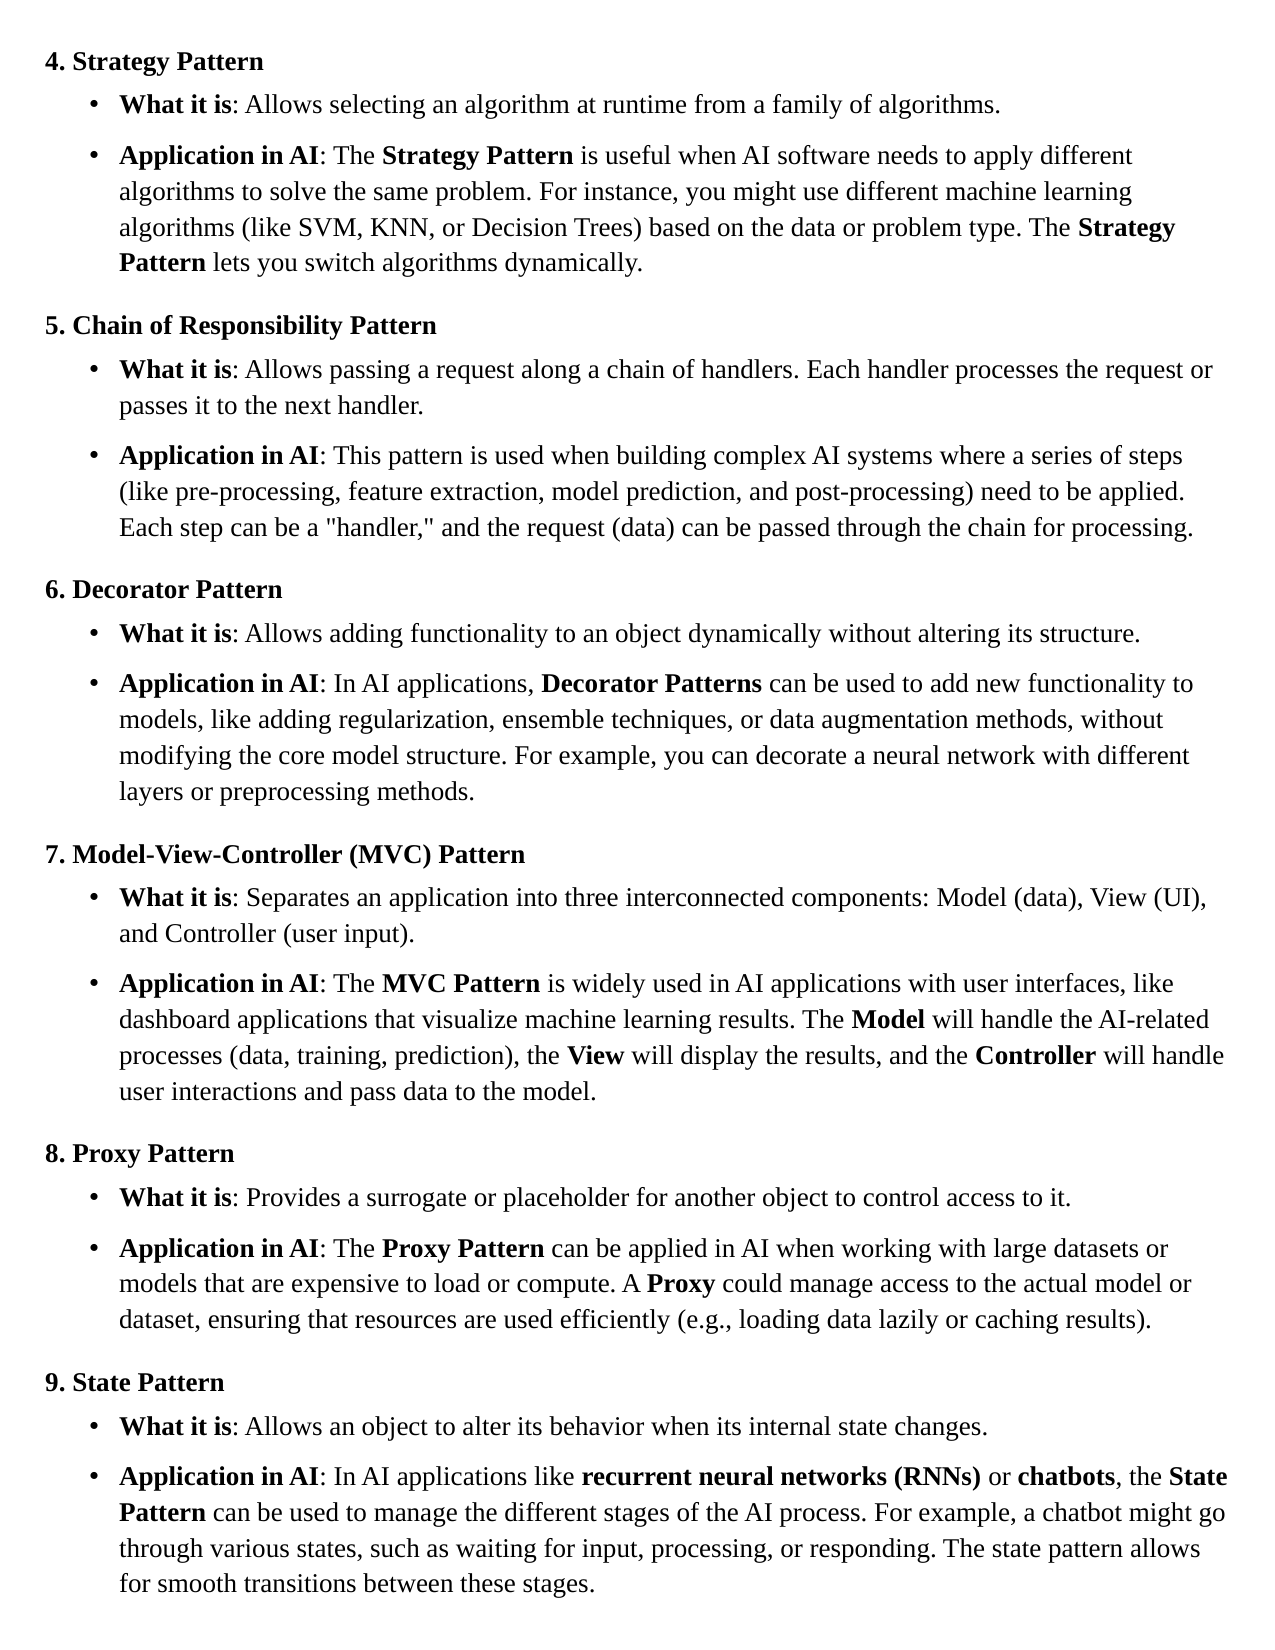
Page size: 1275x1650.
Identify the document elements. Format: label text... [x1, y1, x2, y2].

subtitle 6. Decorator Pattern [45, 573, 1230, 604]
list Application in AI: The Strategy Pattern is useful when AI software needs to apply different algorithms to solve the same problem. For instance, you might use different machine learning algorithms (like SVM, KNN, or Decision Trees) based on the data or problem type. The Strategy Pattern lets you switch algorithms dynamically. [89, 139, 1230, 278]
list What it is: Allows adding functionality to an object dynamically without altering its structure. [89, 617, 1230, 648]
subtitle 5. Chain of Responsibility Pattern [45, 309, 1230, 340]
list What it is: Provides a surrogate or placeholder for another object to control access to it. [89, 1181, 1230, 1212]
list What it is: Allows an object to alter its behavior when its internal state changes. [89, 1410, 1230, 1441]
subtitle 9. State Pattern [45, 1366, 1230, 1397]
list Application in AI: This pattern is used when building complex AI systems where a series of steps (like pre-processing, feature extraction, model prediction, and post-processing) need to be applied. Each step can be a "handler," and the request (data) can be passed through the chain for processing. [89, 439, 1230, 542]
subtitle 8. Proxy Pattern [45, 1138, 1230, 1169]
list Application in AI: The Proxy Pattern can be applied in AI when working with large datasets or models that are expensive to load or compute. A Proxy could manage access to the actual model or dataset, ensuring that resources are used efficiently (e.g., loading data lazily or caching results). [89, 1232, 1230, 1334]
list What it is: Separates an application into three interconnected components: Model (data), View (UI), and Controller (user input). [89, 881, 1230, 948]
subtitle 7. Model-View-Controller (MVC) Pattern [45, 838, 1230, 869]
list Application in AI: In AI applications like recurrent neural networks (RNNs) or chatbots, the State Pattern can be used to manage the different stages of the AI process. For example, a chatbot might go through various states, such as waiting for input, processing, or responding. The state pattern allows for smooth transitions between these stages. [89, 1460, 1230, 1599]
list What it is: Allows passing a request along a chain of handlers. Each handler processes the request or passes it to the next handler. [89, 353, 1230, 420]
list Application in AI: In AI applications, Decorator Patterns can be used to add new functionality to models, like adding regularization, ensemble techniques, or data augmentation methods, without modifying the core model structure. For example, you can decorate a neural network with different layers or preprocessing methods. [89, 668, 1230, 806]
list Application in AI: The MVC Pattern is widely used in AI applications with user interfaces, like dashboard applications that visualize machine learning results. The Model will handle the AI-related processes (data, training, prediction), the View will display the results, and the Controller will handle user interactions and pass data to the model. [89, 967, 1230, 1106]
subtitle 4. Strategy Pattern [45, 45, 1230, 76]
list What it is: Allows selecting an algorithm at runtime from a family of algorithms. [89, 89, 1230, 120]
